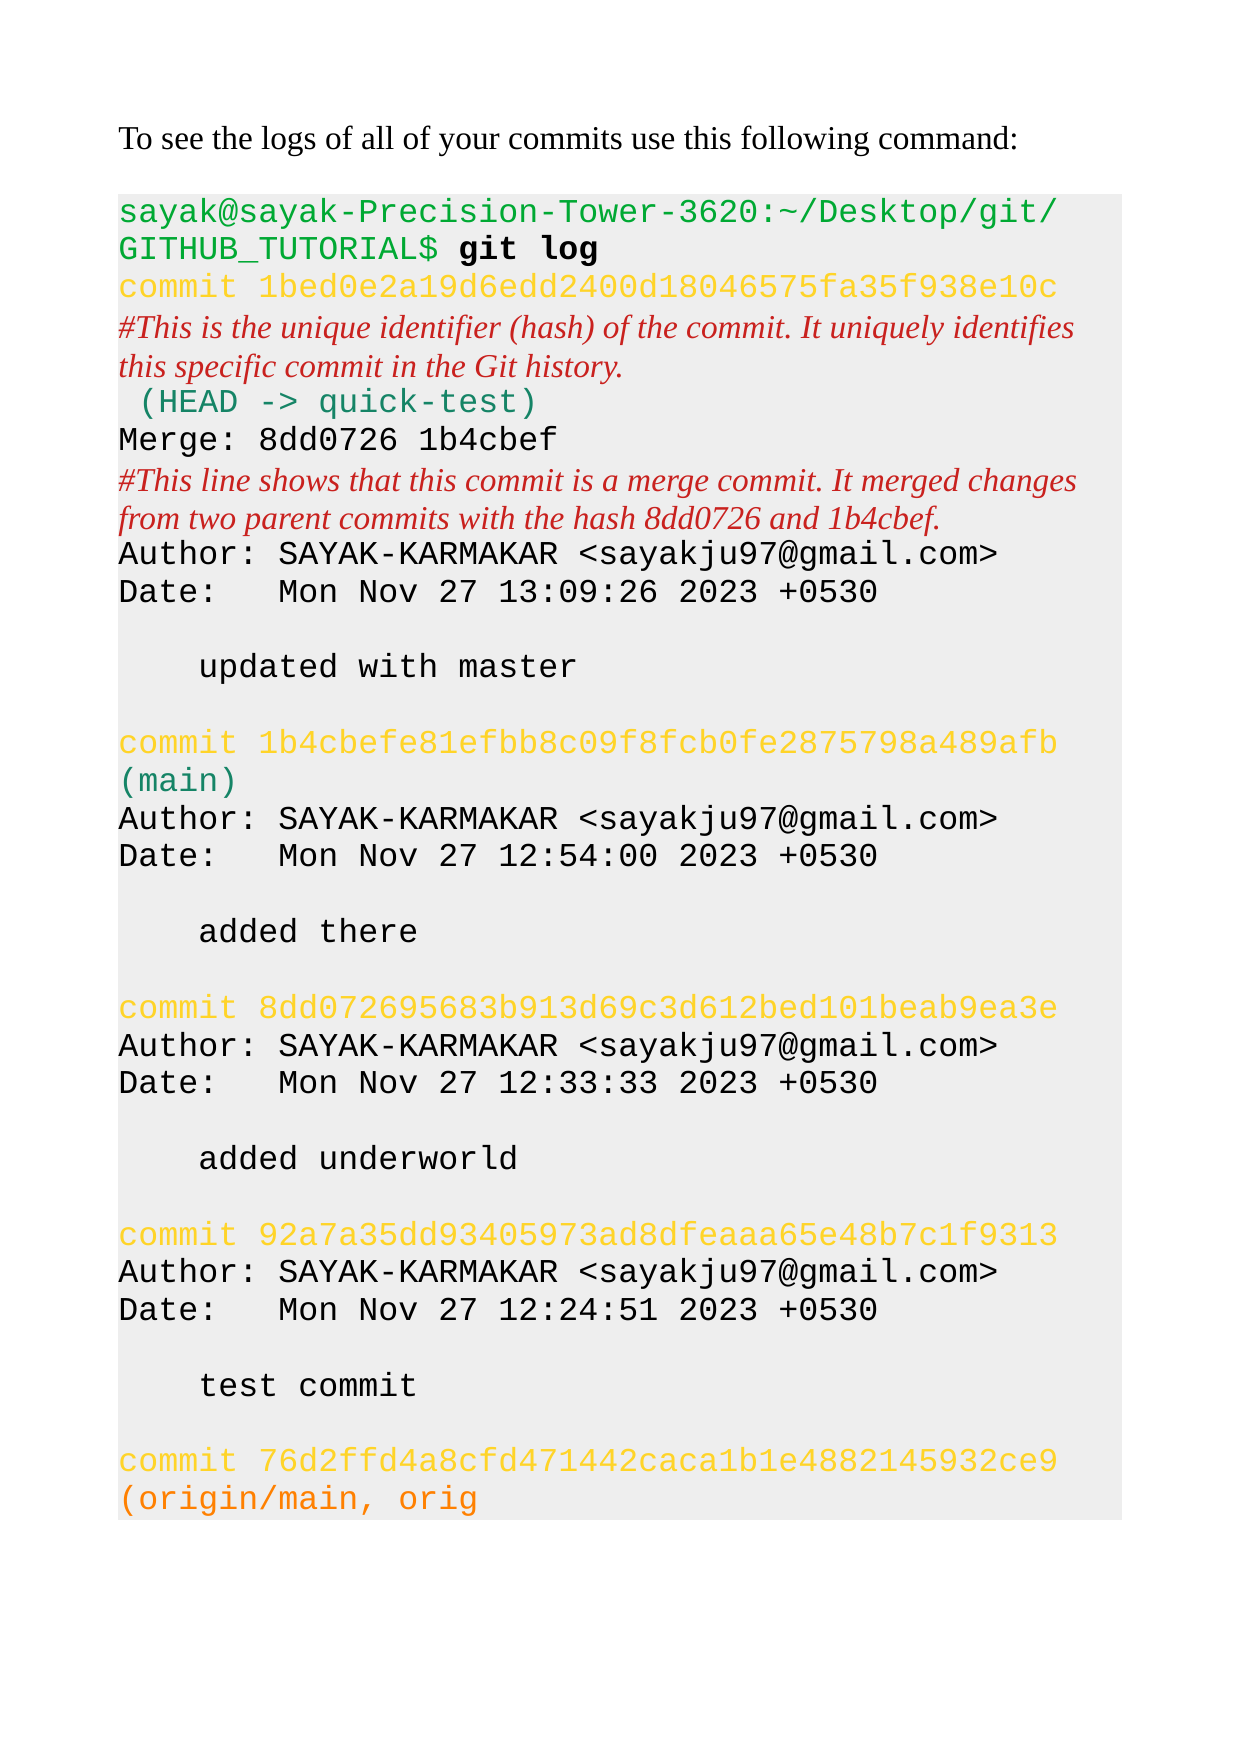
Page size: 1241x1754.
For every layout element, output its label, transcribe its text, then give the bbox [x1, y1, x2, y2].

text test commit [118, 1368, 1122, 1406]
text added there [118, 915, 1122, 953]
text #This is the unique identifier (hash) of the commit. It uniquely identifies this specific commit in the Git history. [118, 308, 1122, 384]
text commit 92a7a35dd93405973ad8dfeaaa65e48b7c1f9313 [118, 1217, 1122, 1255]
text commit 8dd072695683b913d69c3d612bed101beab9ea3e [118, 990, 1122, 1028]
text commit 1b4cbefe81efbb8c09f8fcb0fe2875798a489afb (main) [118, 726, 1122, 801]
text Date: Mon Nov 27 12:54:00 2023 +0530 [118, 839, 1122, 877]
text sayak@sayak-Precision-Tower-3620:~/Desktop/git/GITHUB_TUTORIAL$ git log [118, 194, 1122, 270]
text commit 76d2ffd4a8cfd471442caca1b1e4882145932ce9 (origin/main, orig [118, 1444, 1122, 1520]
text Author: SAYAK-KARMAKAR <sayakju97@gmail.com> [118, 1255, 1122, 1293]
text To see the logs of all of your commits use this following command: [118, 118, 1122, 156]
text added underworld [118, 1142, 1122, 1179]
text #This line shows that this commit is a merge commit. It merged changes from two parent commits with the hash 8dd0726 and 1b4cbef. [118, 460, 1122, 537]
text Merge: 8dd0726 1b4cbef [118, 422, 1122, 460]
text Date: Mon Nov 27 12:33:33 2023 +0530 [118, 1066, 1122, 1104]
text Date: Mon Nov 27 12:24:51 2023 +0530 [118, 1293, 1122, 1331]
text updated with master [118, 650, 1122, 688]
text commit 1bed0e2a19d6edd2400d18046575fa35f938e10c [118, 270, 1122, 308]
text Date: Mon Nov 27 13:09:26 2023 +0530 [118, 574, 1122, 612]
text (HEAD -> quick-test) [118, 384, 1122, 422]
text Author: SAYAK-KARMAKAR <sayakju97@gmail.com> [118, 537, 1122, 574]
text Author: SAYAK-KARMAKAR <sayakju97@gmail.com> [118, 801, 1122, 839]
text Author: SAYAK-KARMAKAR <sayakju97@gmail.com> [118, 1028, 1122, 1066]
